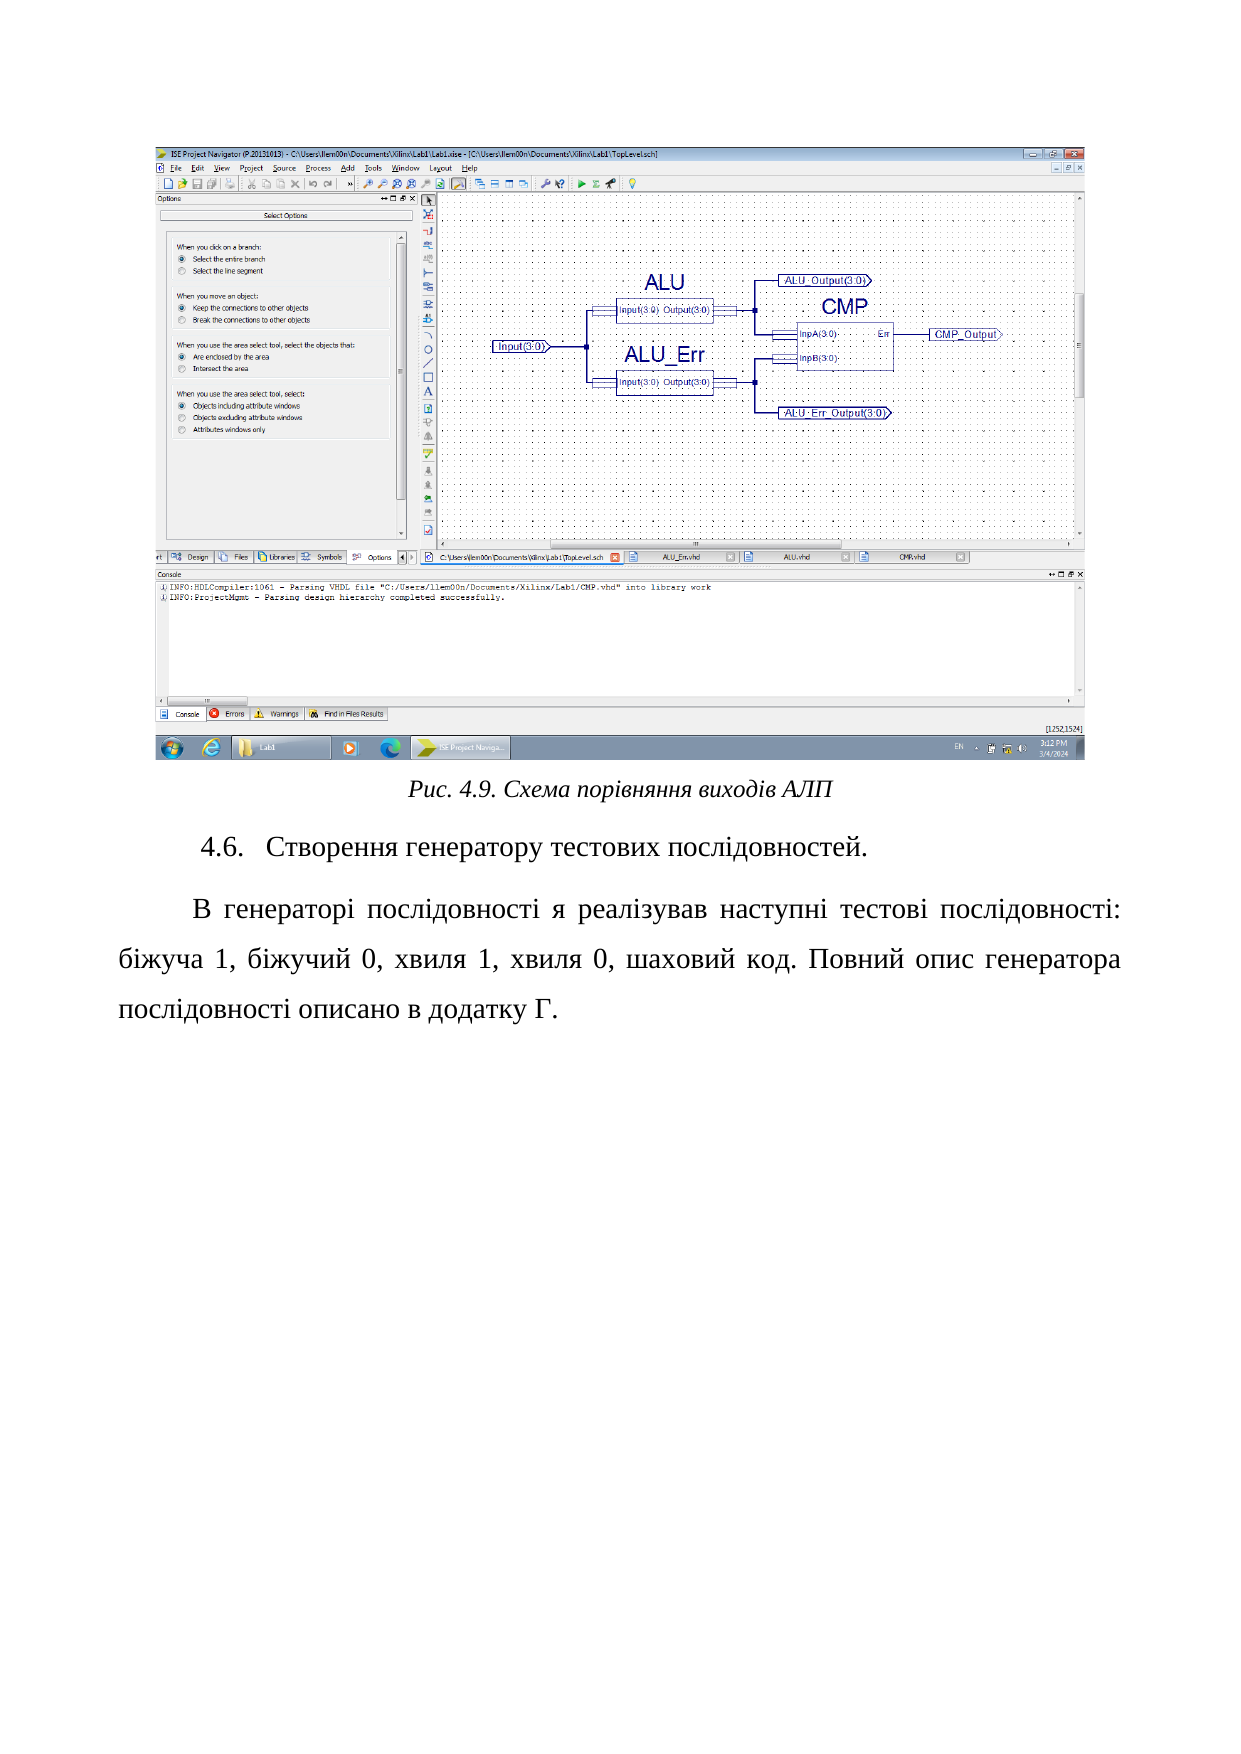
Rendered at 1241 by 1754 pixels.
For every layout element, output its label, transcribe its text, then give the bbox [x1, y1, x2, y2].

text В генераторі послідовності я реалізував наступні тестові послідовності: біжуча 1, біжучий 0, хвиля 1, хвиля 0, шаховий код. Повний опис генератора послідовності описано в додатку Г. [118, 891, 1122, 1025]
text Рис. 4.9. Схема порівняння виходів АЛП [118, 774, 1122, 803]
subtitle Створення генератору тестових послідовностей. [193, 829, 1122, 862]
picture [155, 147, 1085, 760]
